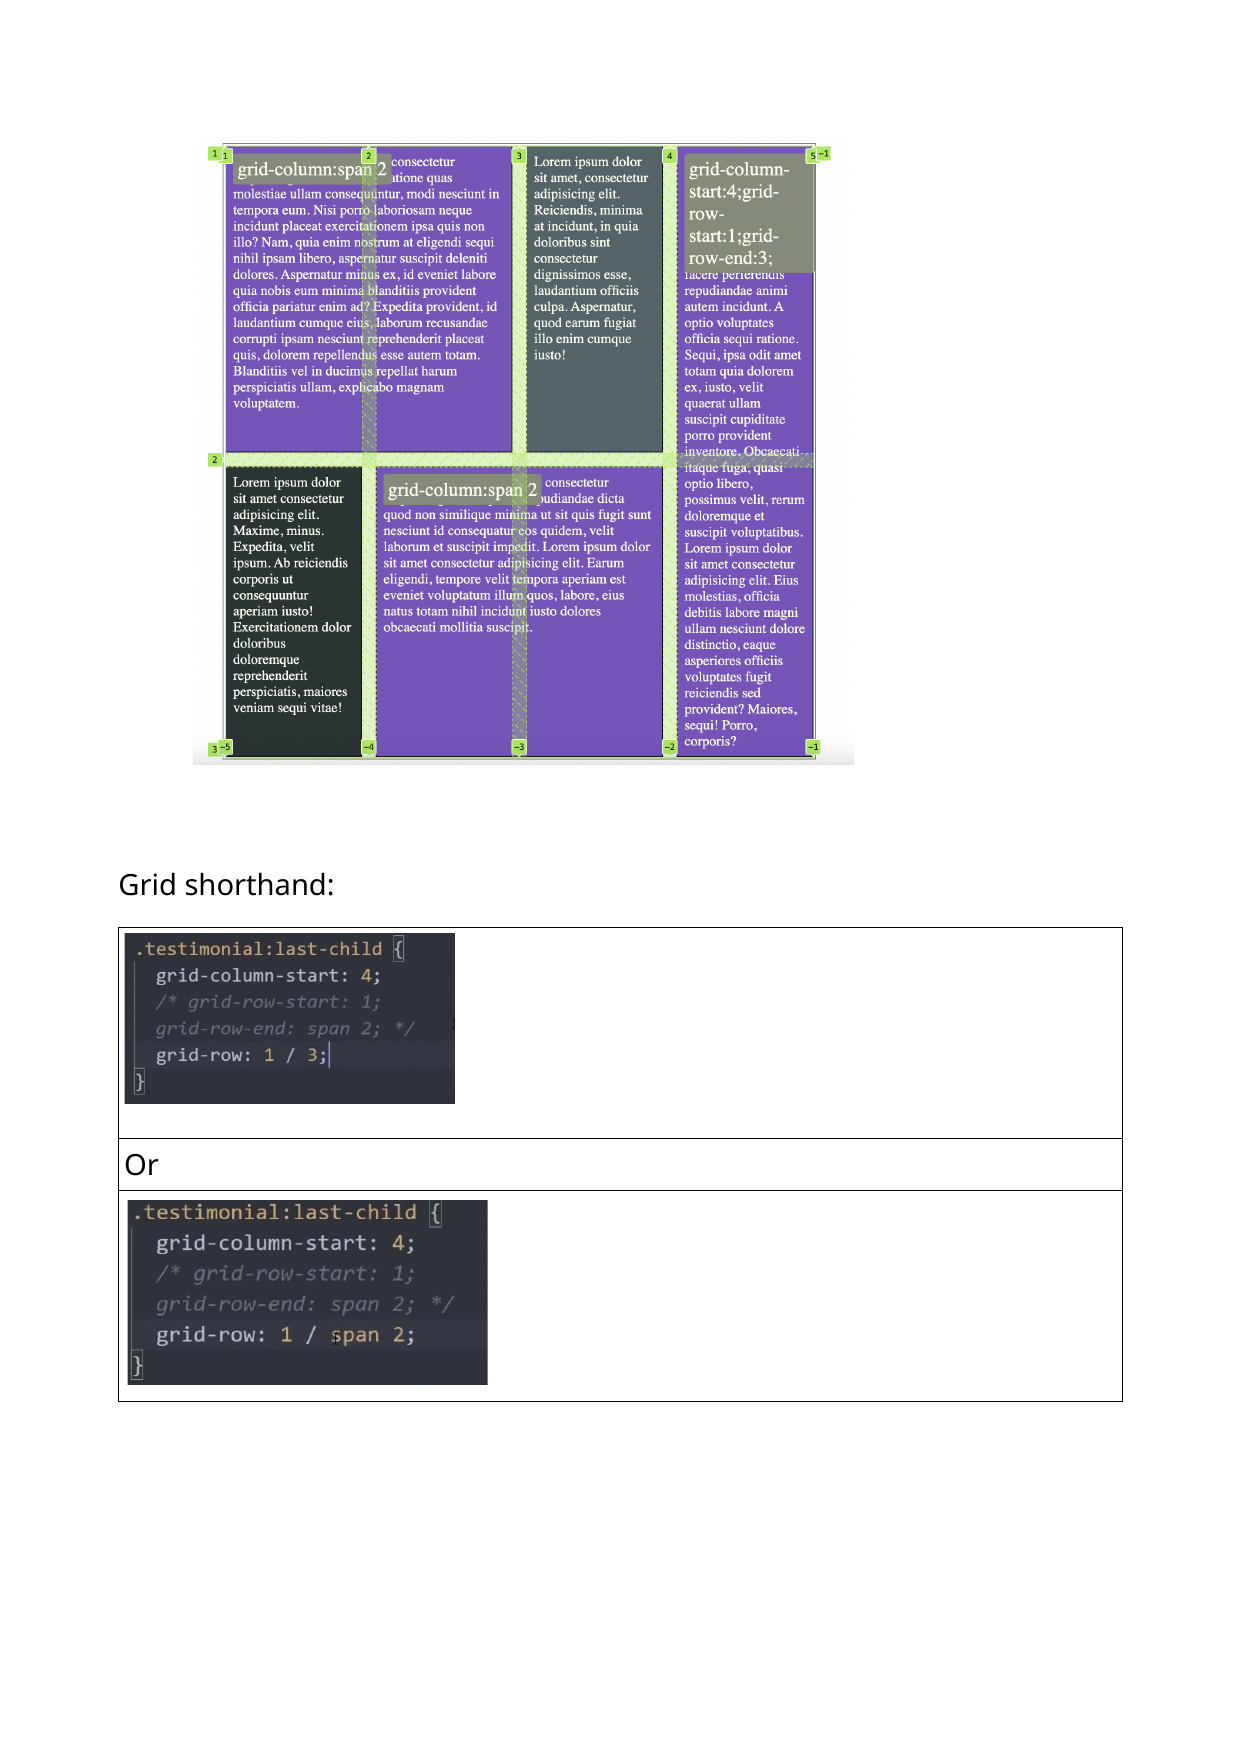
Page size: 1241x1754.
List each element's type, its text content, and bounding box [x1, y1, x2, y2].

text Grid shorthand: [118, 864, 1122, 904]
table_cell [119, 1191, 1122, 1401]
picture [127, 1200, 488, 1385]
picture [192, 135, 854, 765]
table_header [119, 928, 1122, 1137]
table_cell Or [119, 1139, 1122, 1190]
picture [124, 933, 455, 1104]
